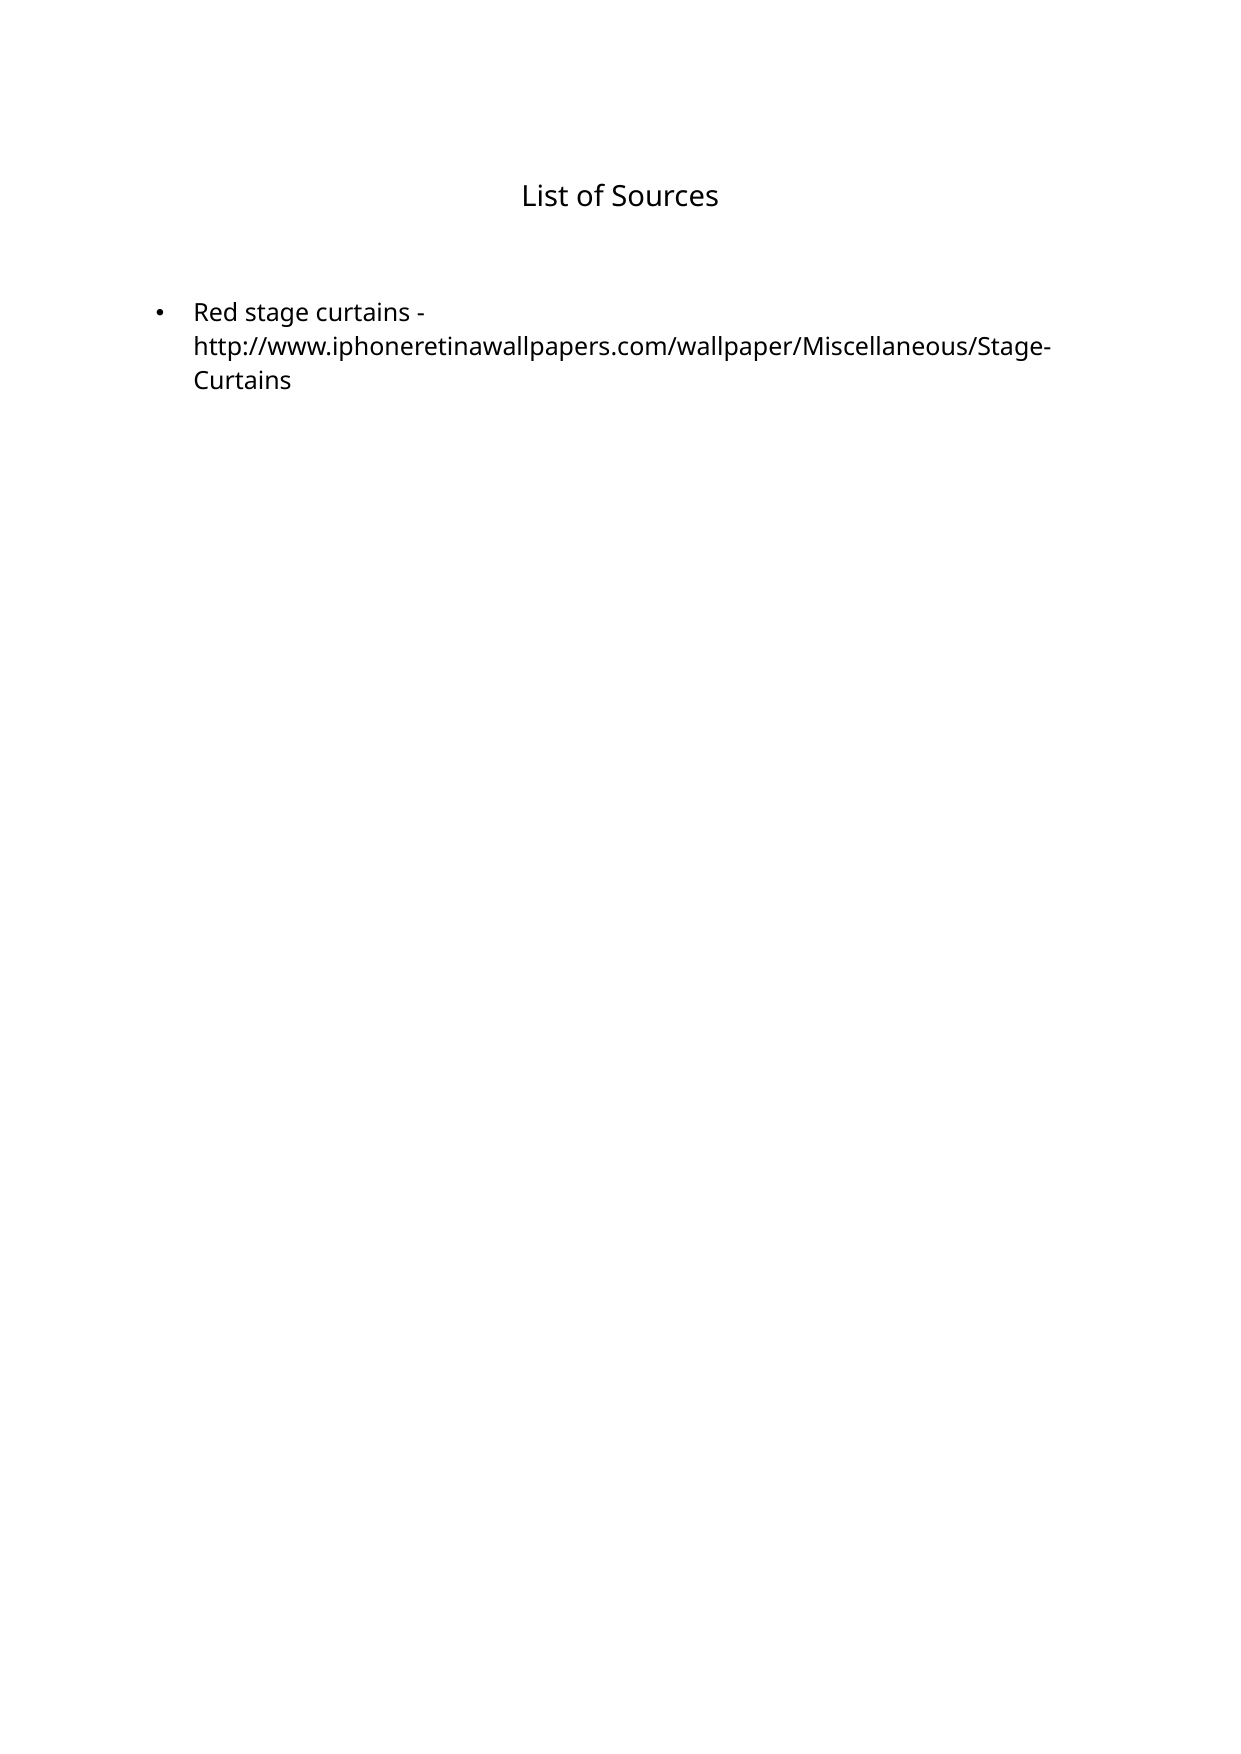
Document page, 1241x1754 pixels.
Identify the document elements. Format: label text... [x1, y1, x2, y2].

list Red stage curtains - http://www.iphoneretinawallpapers.com/wallpaper/Miscellaneous/Stage-Curtains [156, 295, 1122, 397]
text List of Sources [118, 176, 1122, 215]
